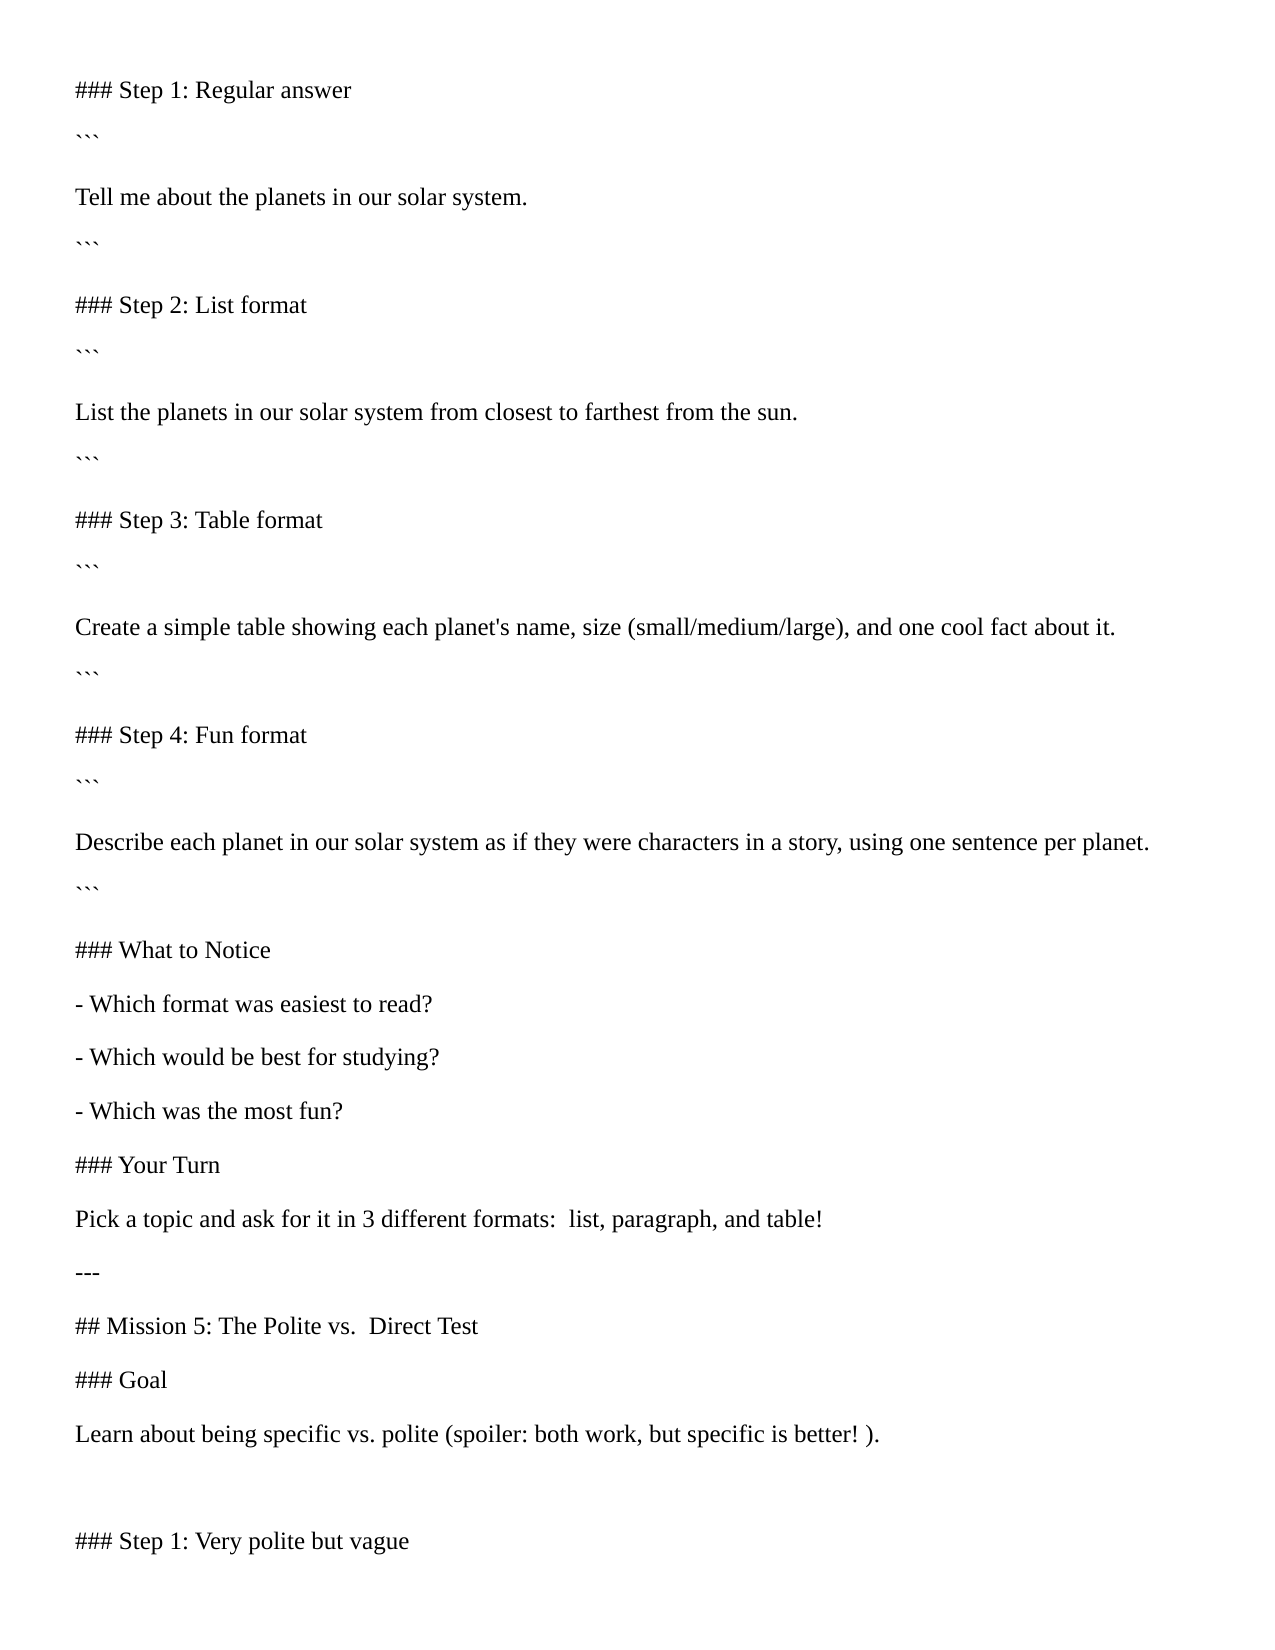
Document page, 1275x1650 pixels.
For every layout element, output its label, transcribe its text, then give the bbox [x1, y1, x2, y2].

text Tell me about the planets in our solar system. [75, 182, 1200, 211]
text Pick a topic and ask for it in 3 different formats: list, paragraph, and table! [75, 1204, 1200, 1232]
text - Which would be best for studying? [75, 1042, 1200, 1071]
text ## Mission 5: The Polite vs. Direct Test [75, 1311, 1200, 1340]
text ### Step 4: Fun format [75, 720, 1200, 749]
text - Which was the most fun? [75, 1096, 1200, 1125]
text ``` [75, 129, 1200, 157]
text ``` [75, 451, 1200, 480]
text Describe each planet in our solar system as if they were characters in a story, using one sentence per planet. [75, 827, 1200, 856]
text ``` [75, 881, 1200, 910]
text ``` [75, 774, 1200, 802]
text Create a simple table showing each planet's name, size (small/medium/large), and one cool fact about it. [75, 612, 1200, 641]
text - Which format was easiest to read? [75, 989, 1200, 1017]
text ### Your Turn [75, 1150, 1200, 1179]
text ### Step 3: Table format [75, 505, 1200, 534]
text ### Step 1: Very polite but vague [75, 1526, 1200, 1555]
text ### Goal [75, 1365, 1200, 1394]
text ``` [75, 236, 1200, 265]
text --- [75, 1257, 1200, 1286]
text ``` [75, 344, 1200, 372]
text ### Step 2: List format [75, 290, 1200, 319]
text ``` [75, 559, 1200, 587]
text ``` [75, 666, 1200, 695]
text ### What to Notice [75, 935, 1200, 964]
text List the planets in our solar system from closest to farthest from the sun. [75, 397, 1200, 426]
text ### Step 1: Regular answer [75, 75, 1200, 104]
text Learn about being specific vs. polite (spoiler: both work, but specific is better! ). [75, 1419, 1200, 1447]
